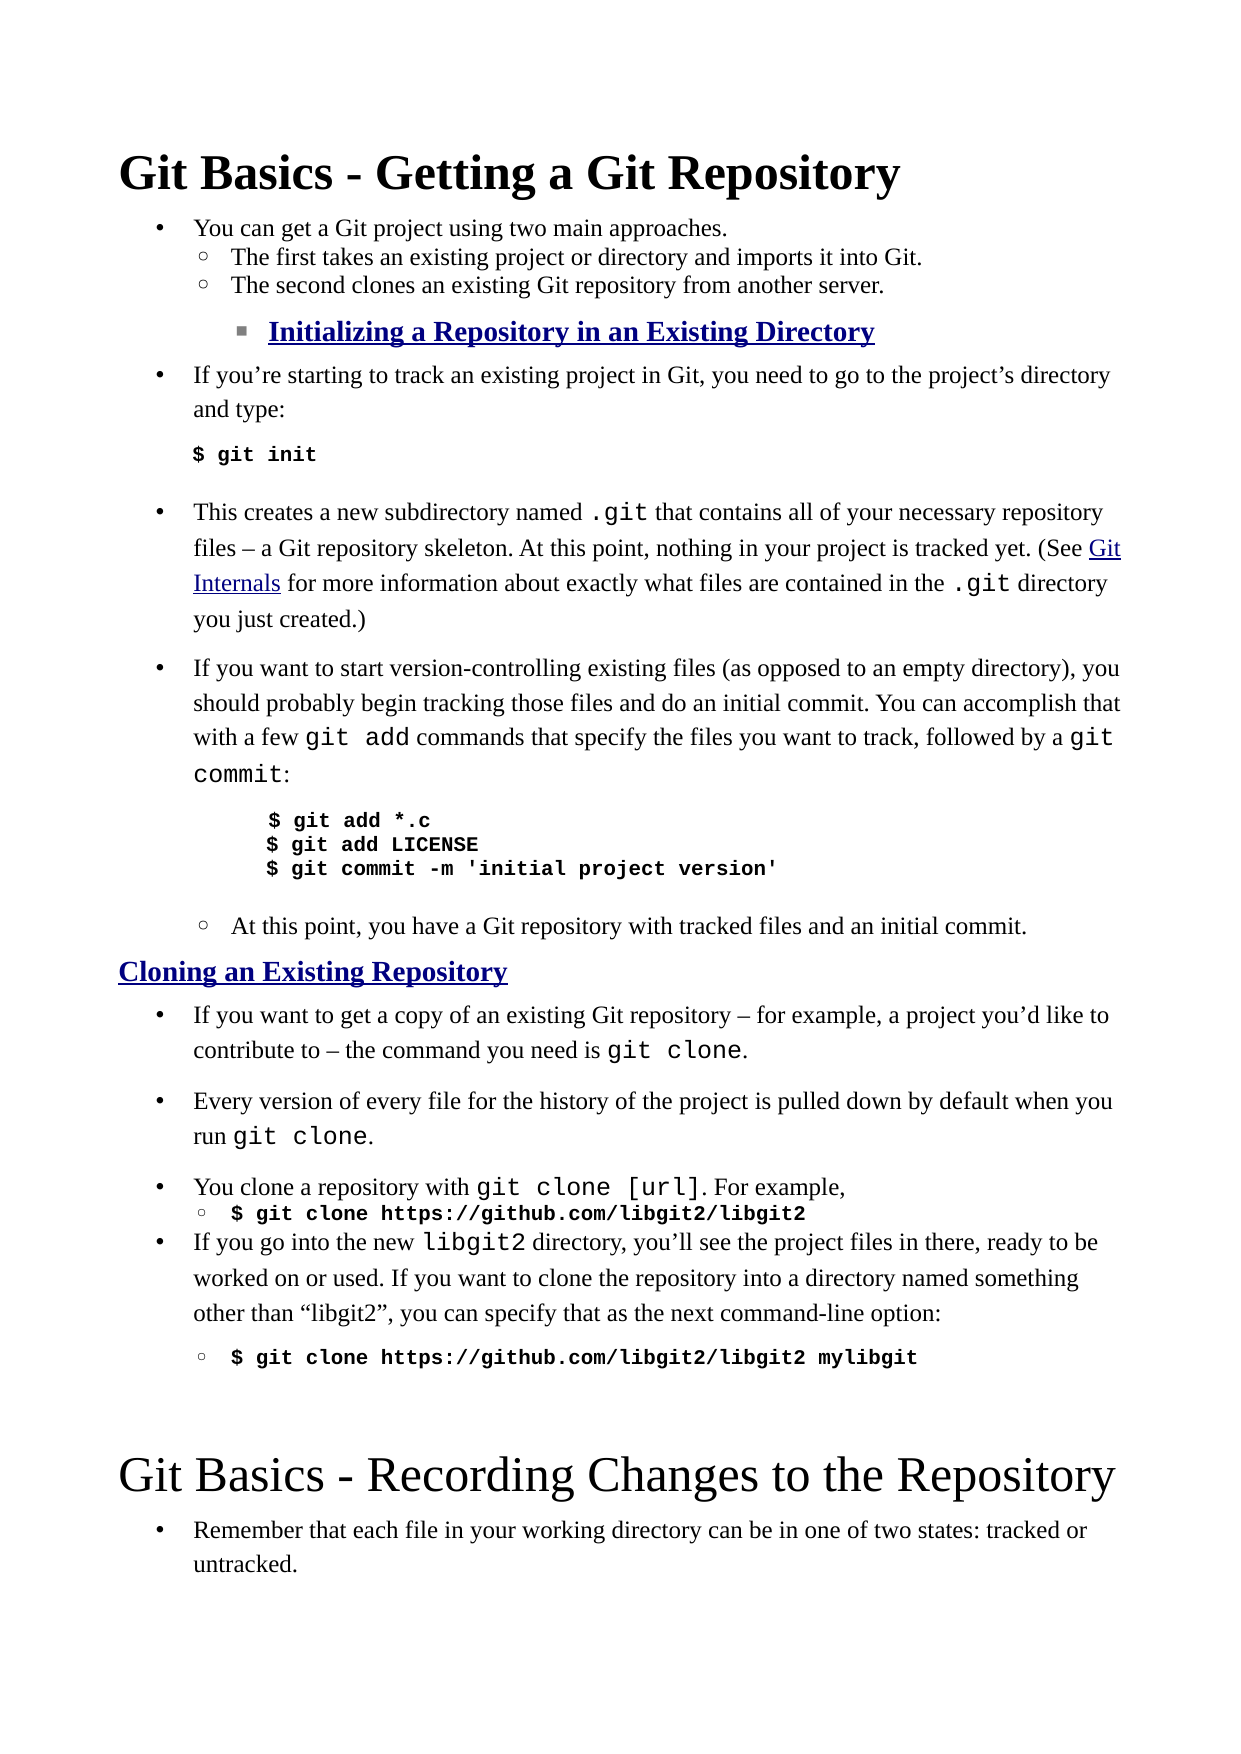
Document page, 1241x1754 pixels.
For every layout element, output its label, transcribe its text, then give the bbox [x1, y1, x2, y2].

text $ git add LICENSE [118, 834, 1122, 858]
list $ git clone https://github.com/libgit2/libgit2 mylibgit [193, 1347, 1122, 1371]
list At this point, you have a Git repository with tracked files and an initial commit. [193, 911, 1122, 940]
list If you go into the new libgit2 directory, you’ll see the project files in there, ready to be worked on or used. If you want to clone the repository into a directory named something other than “libgit2”, you can specify that as the next command-line option: [156, 1227, 1122, 1327]
list If you want to start version-controlling existing files (as opposed to an empty directory), you should probably begin tracking those files and do an initial commit. You can accomplish that with a few git add commands that specify the files you want to track, followed by a git commit: [156, 653, 1122, 790]
subtitle Git Basics - Getting a Git Repository [118, 143, 1122, 201]
list The first takes an existing project or directory and imports it into Git. [193, 242, 1122, 271]
text $ git commit -m 'initial project version' [118, 858, 1122, 881]
text $ git init [118, 444, 1122, 467]
list Remember that each file in your working directory can be in one of two states: tracked or untracked. [156, 1515, 1122, 1578]
list Every version of every file for the history of the project is pulled down by default when you run git clone. [156, 1086, 1122, 1152]
subtitle Initializing a Repository in an Existing Directory [231, 314, 1122, 348]
list If you want to get a copy of an existing Git repository – for example, a project you’d like to contribute to – the command you need is git clone. [156, 1000, 1122, 1066]
list This creates a new subdirectory named .git that contains all of your necessary repository files – a Git repository skeleton. At this point, nothing in your project is tracked yet. (See Git Internals for more information about exactly what files are contained in the .git directory you just created.) [156, 497, 1122, 633]
subtitle Git Basics - Recording Changes to the Repository [118, 1445, 1122, 1502]
list You clone a repository with git clone [url]. For example, [156, 1172, 1122, 1203]
subtitle Cloning an Existing Repository [118, 954, 1122, 988]
list If you’re starting to track an existing project in Git, you need to go to the project’s directory and type: [156, 360, 1122, 423]
list $ git clone https://github.com/libgit2/libgit2 [193, 1203, 1122, 1227]
list The second clones an existing Git repository from another server. [193, 271, 1122, 299]
list You can get a Git project using two main approaches. [156, 213, 1122, 242]
list $ git add *.c [231, 811, 1122, 834]
